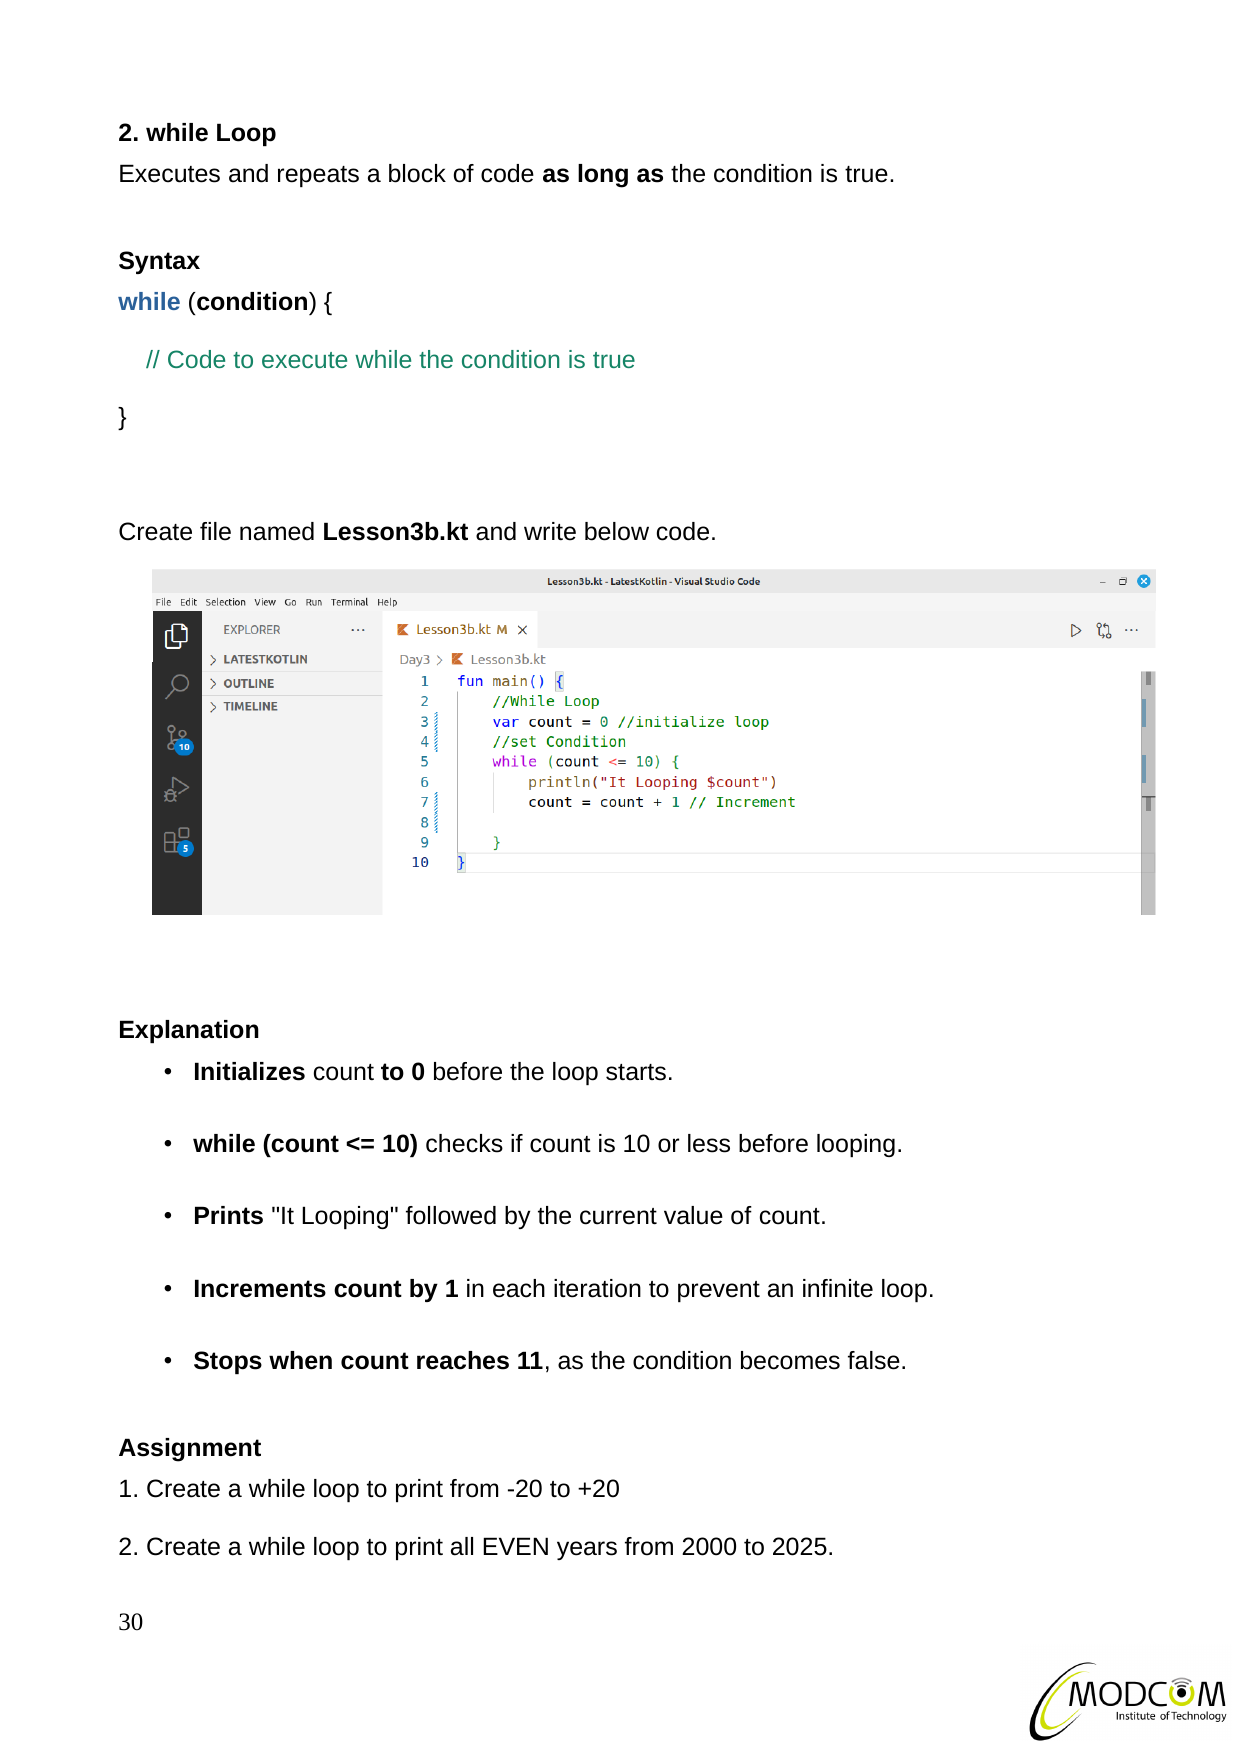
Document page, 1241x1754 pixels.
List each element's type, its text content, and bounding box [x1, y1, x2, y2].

list Increments count by 1 in each iteration to prevent an infinite loop. [164, 1274, 1122, 1302]
text 2. Create a while loop to print all EVEN years from 2000 to 2025. [118, 1532, 1122, 1560]
subtitle Syntax [118, 246, 1122, 275]
picture [152, 569, 1156, 915]
subtitle Assignment [118, 1433, 1122, 1462]
text Create file named Lesson3b.kt and write below code. [118, 517, 1122, 546]
list Initializes count to 0 before the loop starts. [164, 1057, 1122, 1086]
list Prints "It Looping" followed by the current value of count. [164, 1201, 1122, 1230]
text 1. Create a while loop to print from -20 to +20 [118, 1474, 1122, 1503]
subtitle 2. while Loop [118, 118, 1122, 147]
text } [118, 402, 1122, 431]
list Stops when count reaches 11, as the condition becomes false. [164, 1346, 1122, 1375]
subtitle Explanation [118, 1016, 1122, 1044]
text // Code to execute while the condition is true [118, 345, 1122, 373]
list while (count <= 10) checks if count is 10 or less before looping. [164, 1129, 1122, 1158]
text Executes and repeats a block of code as long as the condition is true. [118, 159, 1122, 188]
picture [1020, 1644, 1233, 1741]
text while (condition) { [118, 287, 1122, 316]
